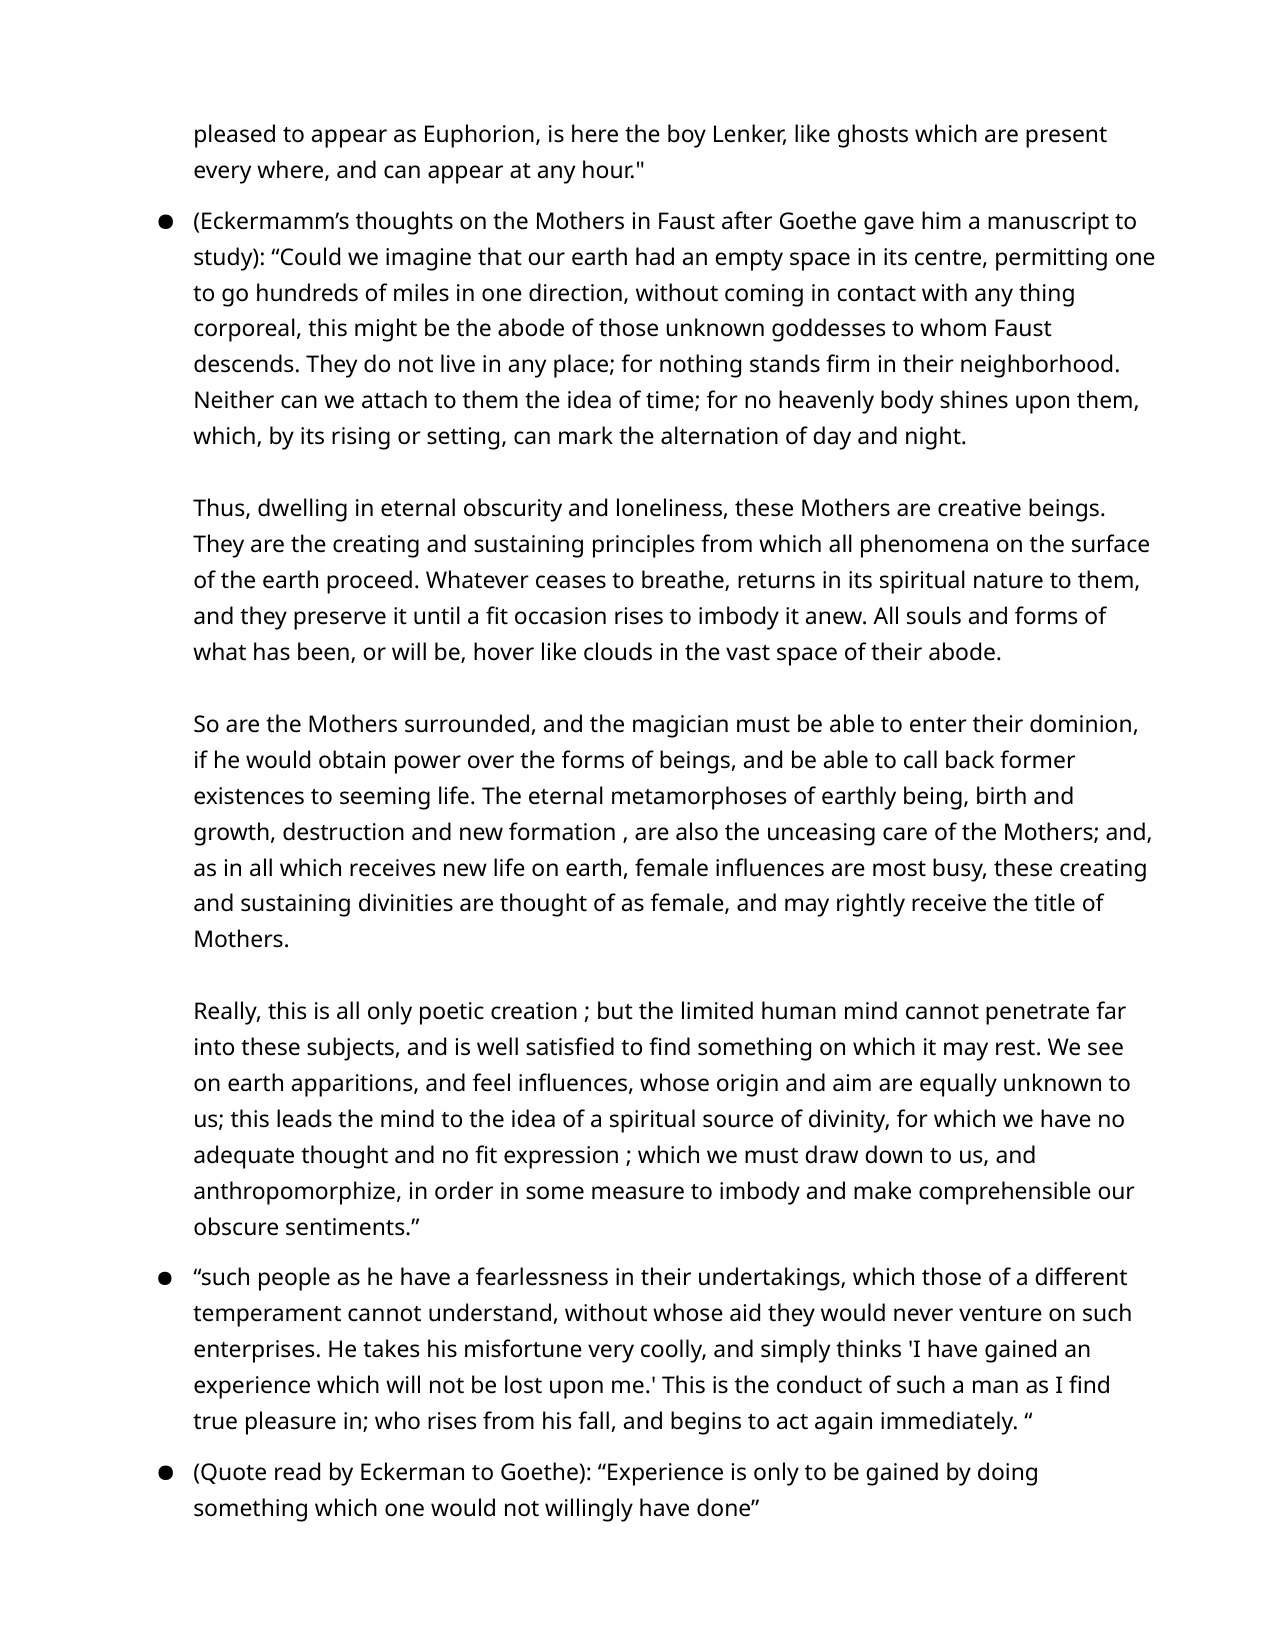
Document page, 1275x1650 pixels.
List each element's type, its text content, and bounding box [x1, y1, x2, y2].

list pleased to appear as Euphorion, is here the boy Lenker, like ghosts which are present every where, and can appear at any hour." [156, 118, 1157, 185]
list (Eckermamm’s thoughts on the Mothers in Faust after Goethe gave him a manuscript to study): “Could we imagine that our earth had an empty space in its centre, permitting one to go hundreds of miles in one direction, without coming in contact with any thing corporeal, this might be the abode of those unknown goddesses to whom Faust descends. They do not live in any place; for nothing stands firm in their neighborhood. Neither can we attach to them the idea of time; for no heavenly body shines upon them, which, by its rising or setting, can mark the alternation of day and night. Thus, dwelling in eternal obscurity and loneliness, these Mothers are creative beings. They are the creating and sustaining principles from which all phenomena on the surface of the earth proceed. Whatever ceases to breathe, returns in its spiritual nature to them, and they preserve it until a fit occasion rises to imbody it anew. All souls and forms of what has been, or will be, hover like clouds in the vast space of their abode. So are the Mothers surrounded, and the magician must be able to enter their dominion, if he would obtain power over the forms of beings, and be able to call back former existences to seeming life. The eternal metamorphoses of earthly being, birth and growth, destruction and new formation , are also the unceasing care of the Mothers; and, as in all which receives new life on earth, female influences are most busy, these creating and sustaining divinities are thought of as female, and may rightly receive the title of Mothers. Really, this is all only poetic creation ; but the limited human mind cannot penetrate far into these subjects, and is well satisfied to find something on which it may rest. We see on earth apparitions, and feel influences, whose origin and aim are equally unknown to us; this leads the mind to the idea of a spiritual source of divinity, for which we have no adequate thought and no fit expression ; which we must draw down to us, and anthropomorphize, in order in some measure to imbody and make comprehensible our obscure sentiments.” [156, 204, 1157, 1242]
list (Quote read by Eckerman to Goethe): “Experience is only to be gained by doing something which one would not willingly have done” [156, 1456, 1157, 1523]
list “such people as he have a fearlessness in their undertakings, which those of a different temperament cannot understand, without whose aid they would never venture on such enterprises. He takes his misfortune very coolly, and simply thinks 'I have gained an experience which will not be lost upon me.' This is the conduct of such a man as I find true pleasure in; who rises from his fall, and begins to act again immediately. “ [156, 1261, 1157, 1436]
